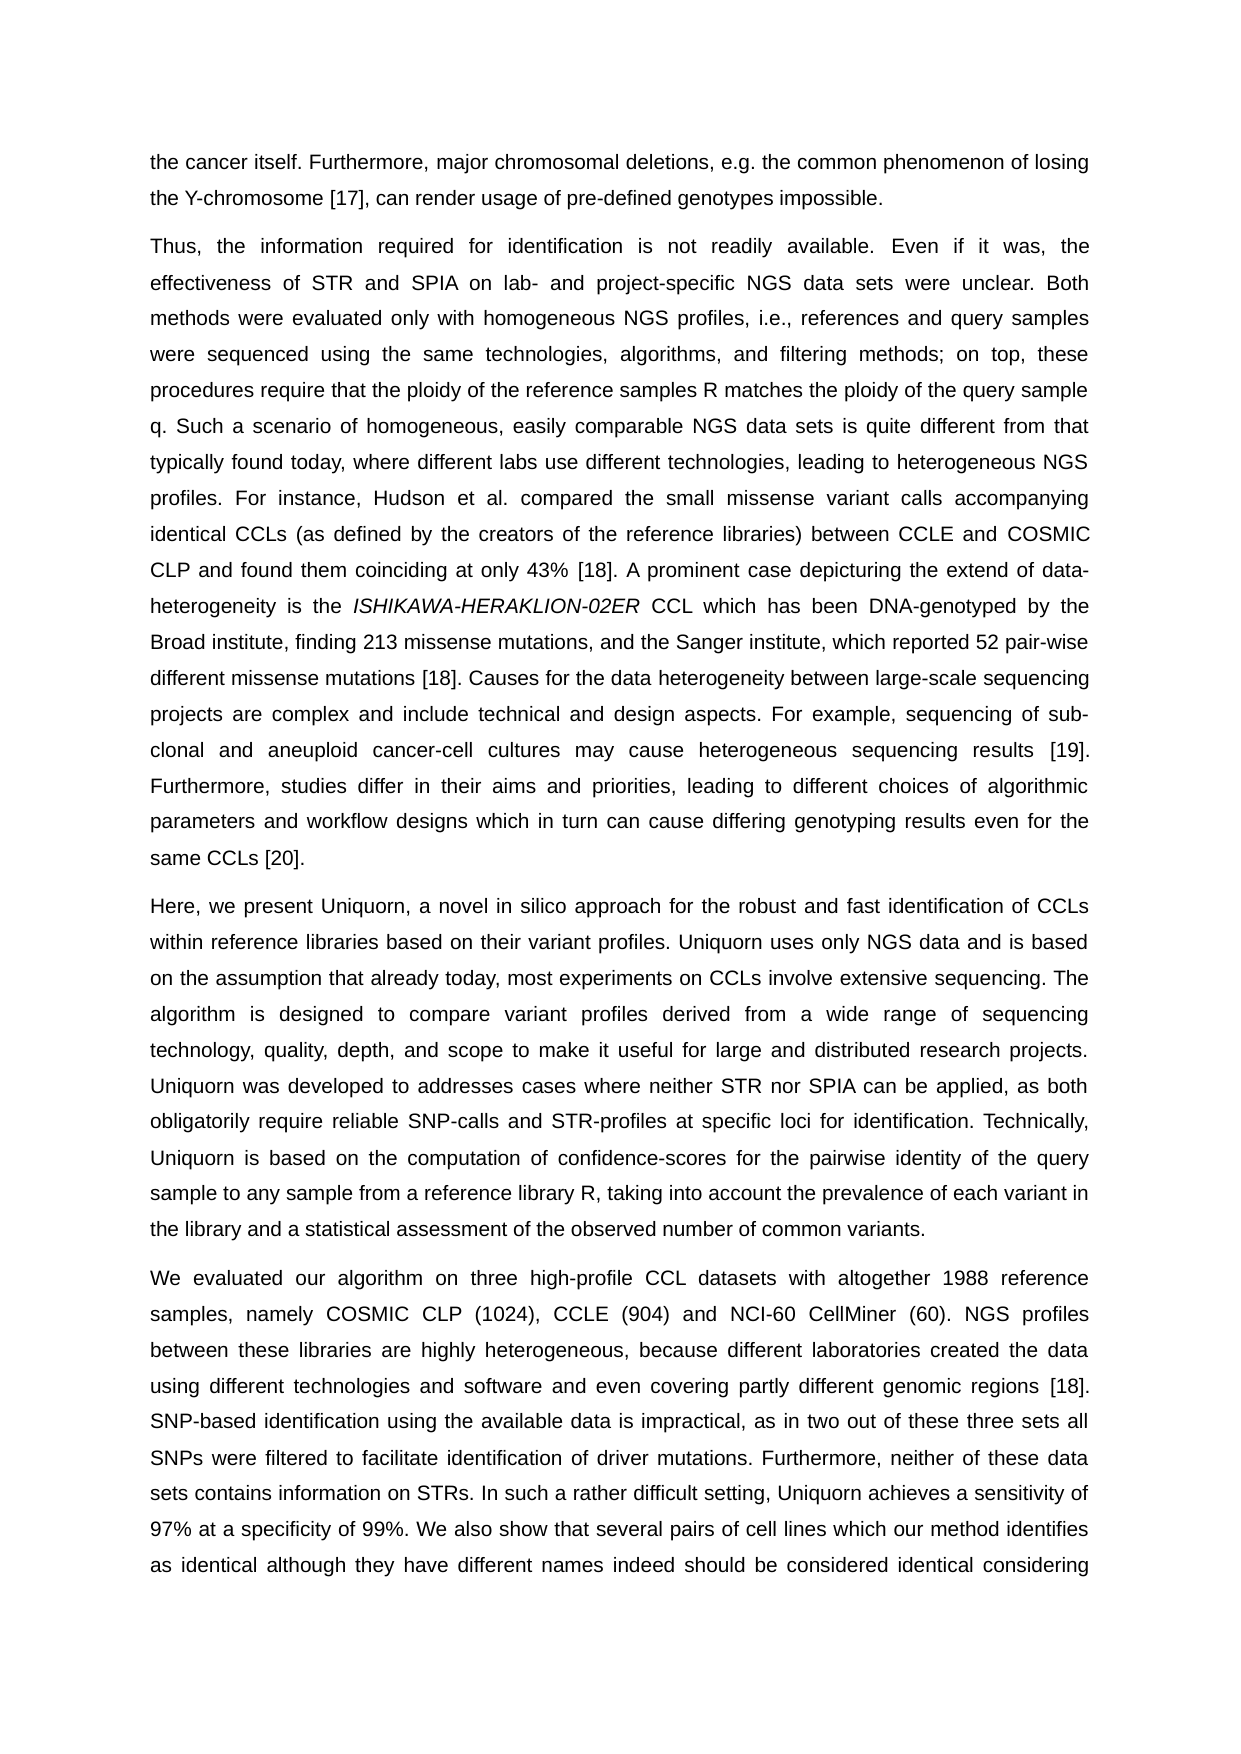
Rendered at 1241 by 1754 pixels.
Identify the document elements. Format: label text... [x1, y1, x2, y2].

text the cancer itself. Furthermore, major chromosomal deletions, e.g. the common phenomenon of losing the Y-chromosome [17], can render usage of pre-defined genotypes impossible. [150, 150, 1090, 210]
text Thus, the information required for identification is not readily available. Even if it was, the effectiveness of STR and SPIA on lab- and project-specific NGS data sets were unclear. Both methods were evaluated only with homogeneous NGS profiles, i.e., references and query samples were sequenced using the same technologies, algorithms, and filtering methods; on top, these procedures require that the ploidy of the reference samples R matches the ploidy of the query sample q. Such a scenario of homogeneous, easily comparable NGS data sets is quite different from that typically found today, where different labs use different technologies, leading to heterogeneous NGS profiles. For instance, Hudson et al. compared the small missense variant calls accompanying identical CCLs (as defined by the creators of the reference libraries) between CCLE and COSMIC CLP and found them coinciding at only 43% [18]. A prominent case depicturing the extend of data-heterogeneity is the ISHIKAWA-HERAKLION-02ER CCL which has been DNA-genotyped by the Broad institute, finding 213 missense mutations, and the Sanger institute, which reported 52 pair-wise different missense mutations [18]. Causes for the data heterogeneity between large-scale sequencing projects are complex and include technical and design aspects. For example, sequencing of sub-clonal and aneuploid cancer-cell cultures may cause heterogeneous sequencing results [19]. Furthermore, studies differ in their aims and priorities, leading to different choices of algorithmic parameters and workflow designs which in turn can cause differing genotyping results even for the same CCLs [20]. [150, 234, 1090, 869]
text We evaluated our algorithm on three high-profile CCL datasets with altogether 1988 reference samples, namely COSMIC CLP (1024), CCLE (904) and NCI-60 CellMiner (60). NGS profiles between these libraries are highly heterogeneous, because different laboratories created the data using different technologies and software and even covering partly different genomic regions [18]. SNP-based identification using the available data is impractical, as in two out of these three sets all SNPs were filtered to facilitate identification of driver mutations. Furthermore, neither of these data sets contains information on STRs. In such a rather difficult setting, Uniquorn achieves a sensitivity of 97% at a specificity of 99%. We also show that several pairs of cell lines which our method identifies as identical although they have different names indeed should be considered identical considering [150, 1266, 1090, 1577]
text Here, we present Uniquorn, a novel in silico approach for the robust and fast identification of CCLs within reference libraries based on their variant profiles. Uniquorn uses only NGS data and is based on the assumption that already today, most experiments on CCLs involve extensive sequencing. The algorithm is designed to compare variant profiles derived from a wide range of sequencing technology, quality, depth, and scope to make it useful for large and distributed research projects. Uniquorn was developed to addresses cases where neither STR nor SPIA can be applied, as both obligatorily require reliable SNP-calls and STR-profiles at specific loci for identification. Technically, Uniquorn is based on the computation of confidence-scores for the pairwise identity of the query sample to any sample from a reference library R, taking into account the prevalence of each variant in the library and a statistical assessment of the observed number of common variants. [150, 894, 1090, 1241]
